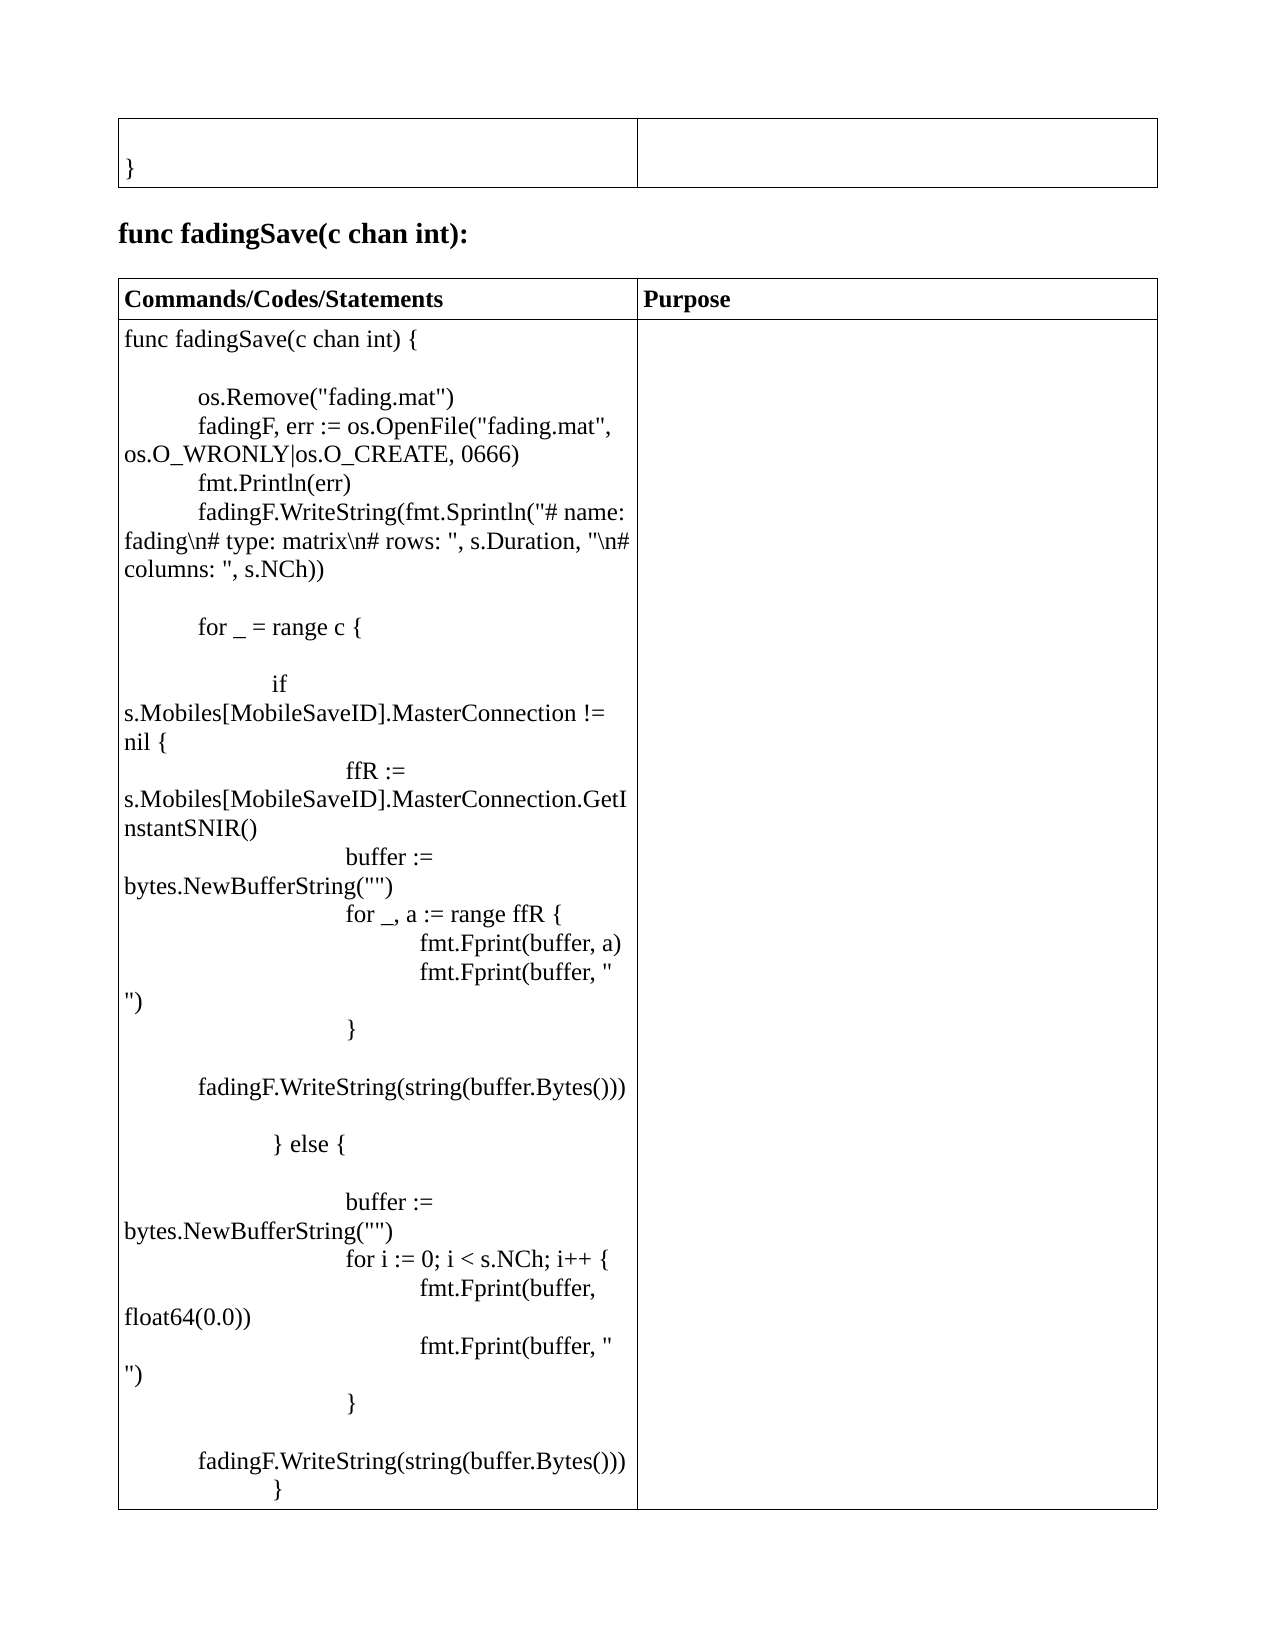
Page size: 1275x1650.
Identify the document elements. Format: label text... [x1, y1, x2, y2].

table_cell func fadingSave(c chan int) { os.Remove("fading.mat") fadingF, err := os.OpenFile("fading.mat", os.O_WRONLY|os.O_CREATE, 0666) fmt.Println(err) fadingF.WriteString(fmt.Sprintln("# name: fading\n# type: matrix\n# rows: ", s.Duration, "\n# columns: ", s.NCh)) for _ = range c { if s.Mobiles[MobileSaveID].MasterConnection != nil { ffR := s.Mobiles[MobileSaveID].MasterConnection.GetInstantSNIR() buffer := bytes.NewBufferString("") for _, a := range ffR { fmt.Fprint(buffer, a) fmt.Fprint(buffer, " ") } fadingF.WriteString(string(buffer.Bytes())) } else { buffer := bytes.NewBufferString("") for i := 0; i < s.NCh; i++ { fmt.Fprint(buffer, float64(0.0)) fmt.Fprint(buffer, " ") } fadingF.WriteString(string(buffer.Bytes())) } [119, 320, 637, 1509]
table_cell [638, 320, 1157, 1509]
table_header Commands/Codes/Statements [119, 279, 637, 319]
table_cell } [119, 119, 637, 187]
table_header Purpose [638, 279, 1157, 319]
table_cell [638, 119, 1157, 187]
text func fadingSave(c chan int): [118, 216, 1157, 249]
